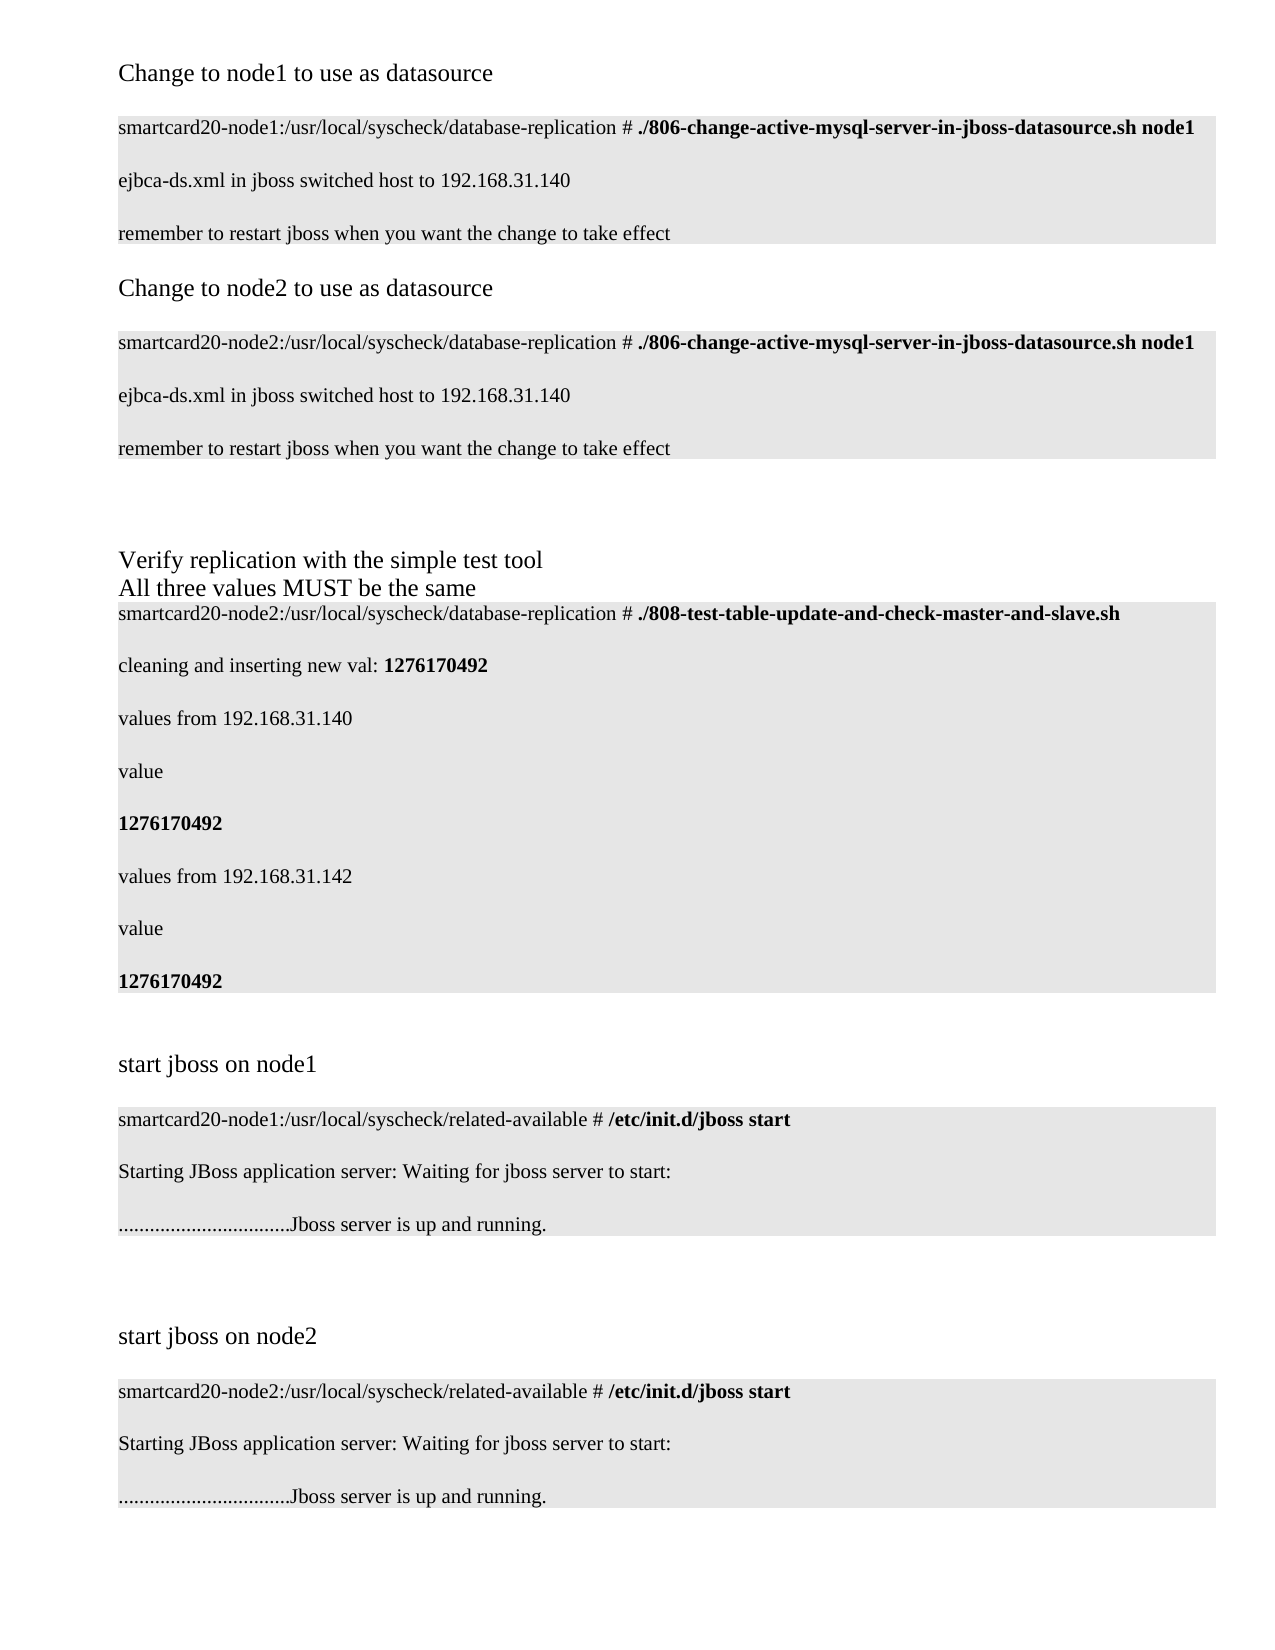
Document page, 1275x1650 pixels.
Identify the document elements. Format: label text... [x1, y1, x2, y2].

text start jboss on node2 [118, 1322, 1216, 1350]
text values from 192.168.31.140 [118, 707, 1216, 730]
text All three values MUST be the same [118, 574, 1216, 602]
text .................................Jboss server is up and running. [118, 1485, 1216, 1508]
text ejbca-ds.xml in jboss switched host to 192.168.31.140 [118, 384, 1216, 407]
text .................................Jboss server is up and running. [118, 1213, 1216, 1236]
text ejbca-ds.xml in jboss switched host to 192.168.31.140 [118, 169, 1216, 192]
text 1276170492 [118, 812, 1216, 835]
text Starting JBoss application server: Waiting for jboss server to start: [118, 1160, 1216, 1183]
text cleaning and inserting new val: 1276170492 [118, 654, 1216, 677]
text smartcard20-node1:/usr/local/syscheck/related-available # /etc/init.d/jboss start [118, 1107, 1216, 1131]
text 1276170492 [118, 970, 1216, 993]
text Starting JBoss application server: Waiting for jboss server to start: [118, 1432, 1216, 1455]
text smartcard20-node2:/usr/local/syscheck/database-replication # ./808-test-table-update-and-check-master-and-slave.sh [118, 602, 1216, 625]
text Change to node1 to use as datasource [118, 59, 1216, 87]
text smartcard20-node2:/usr/local/syscheck/related-available # /etc/init.d/jboss start [118, 1379, 1216, 1403]
text remember to restart jboss when you want the change to take effect [118, 436, 1216, 459]
text smartcard20-node1:/usr/local/syscheck/database-replication # ./806-change-active-mysql-server-in-jboss-datasource.sh node1 [118, 116, 1216, 139]
text start jboss on node1 [118, 1050, 1216, 1078]
text value [118, 759, 1216, 783]
text value [118, 917, 1216, 940]
text smartcard20-node2:/usr/local/syscheck/database-replication # ./806-change-active-mysql-server-in-jboss-datasource.sh node1 [118, 331, 1216, 354]
text Verify replication with the simple test tool [118, 546, 1216, 574]
text remember to restart jboss when you want the change to take effect [118, 221, 1216, 244]
text values from 192.168.31.142 [118, 865, 1216, 888]
text Change to node2 to use as datasource [118, 274, 1216, 302]
